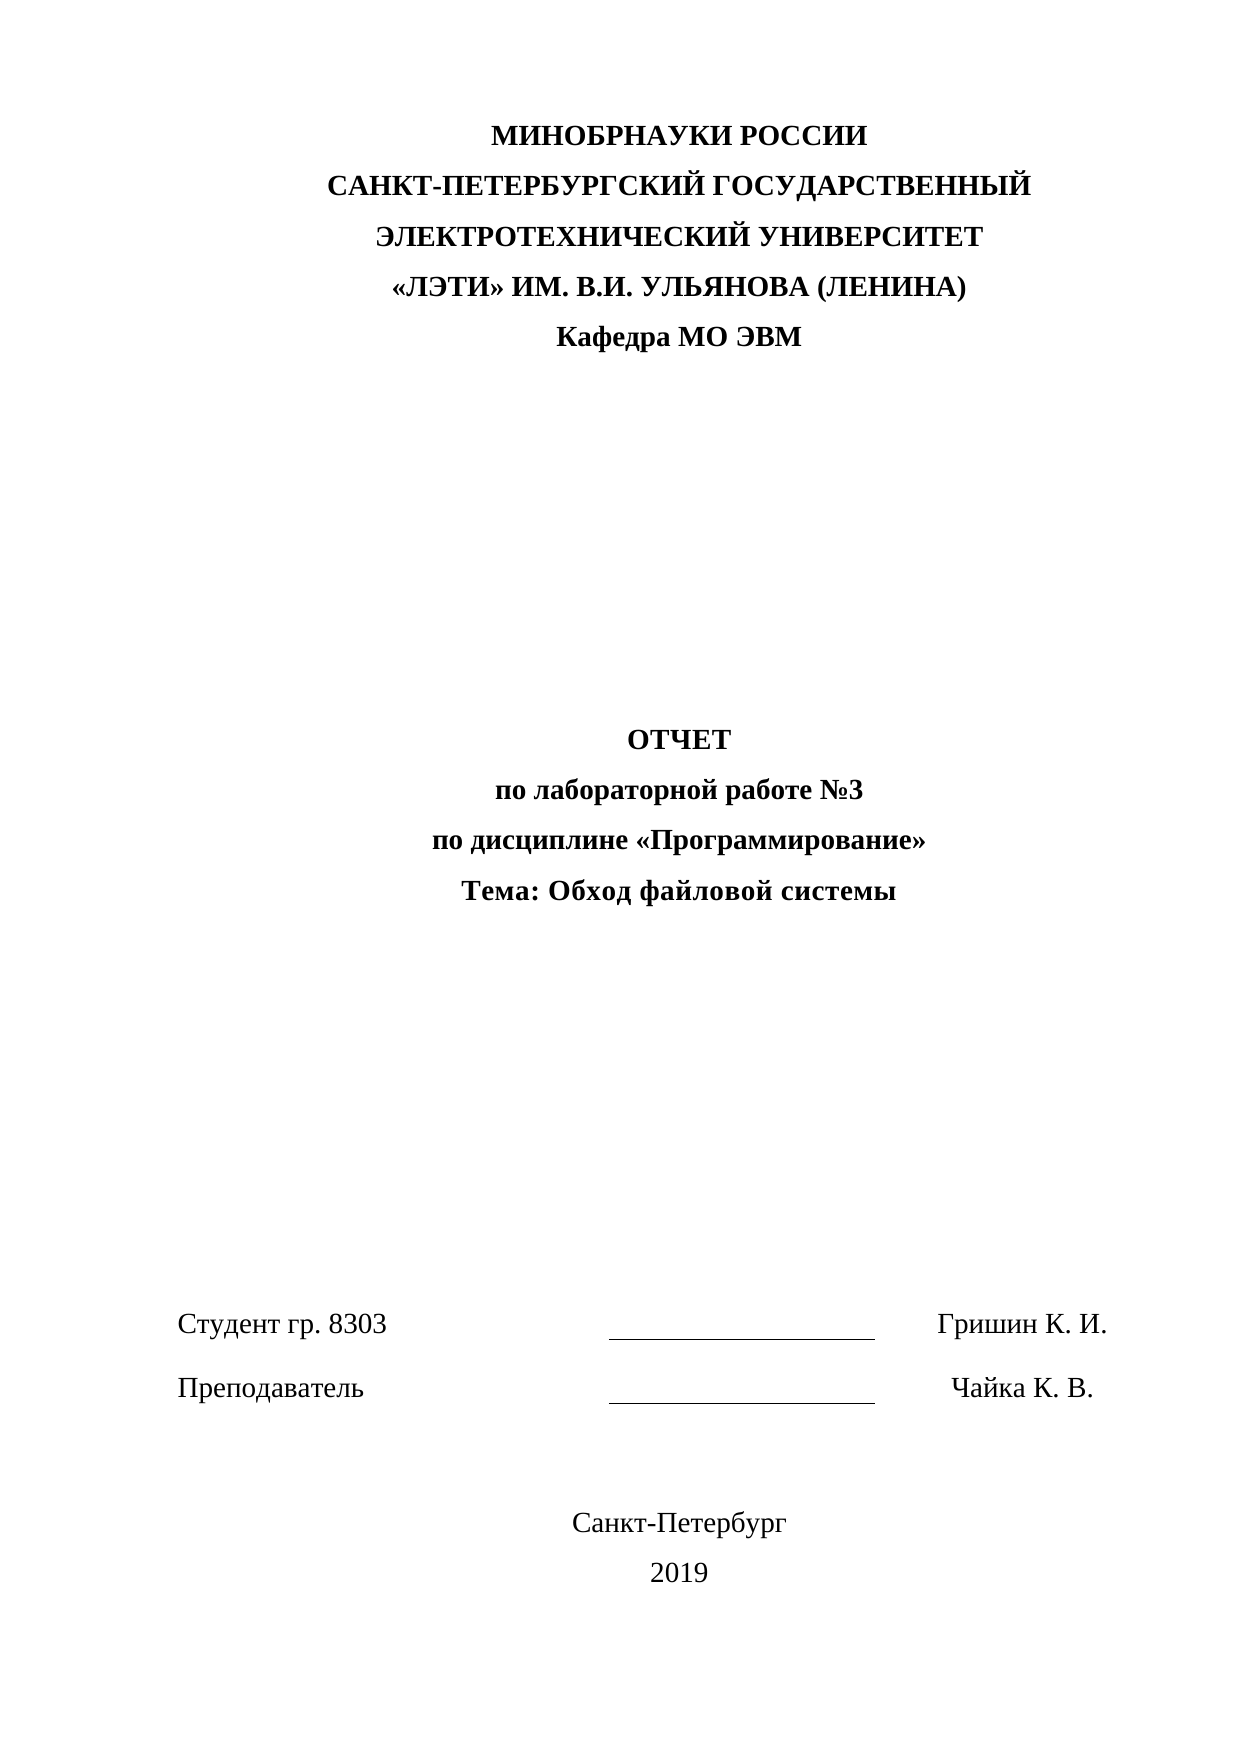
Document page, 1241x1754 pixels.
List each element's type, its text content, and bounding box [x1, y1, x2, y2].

text Санкт-Петербург [177, 1505, 1181, 1538]
table_cell Чайка К. В. [875, 1339, 1170, 1403]
table_header [609, 1275, 875, 1339]
text по дисциплине «Программирование» [177, 822, 1181, 856]
text по лабораторной работе №3 [177, 772, 1181, 806]
table_cell Преподаватель [166, 1339, 609, 1403]
table_cell [609, 1340, 875, 1403]
text электротехнический университет [177, 219, 1181, 252]
text МИНОБРНАУКИ РОССИИ [177, 118, 1181, 152]
table_header Гришин К. И. [875, 1275, 1170, 1339]
text Тема: Обход файловой системы [177, 873, 1181, 906]
text «ЛЭТИ» им. В.И. Ульянова (Ленина) [177, 269, 1181, 303]
text отчет [177, 722, 1181, 755]
table_header Студент гр. 8303 [166, 1275, 609, 1339]
text Санкт-Петербургский государственный [177, 168, 1181, 202]
text 2019 [177, 1555, 1181, 1589]
text Кафедра МО ЭВМ [177, 319, 1181, 353]
